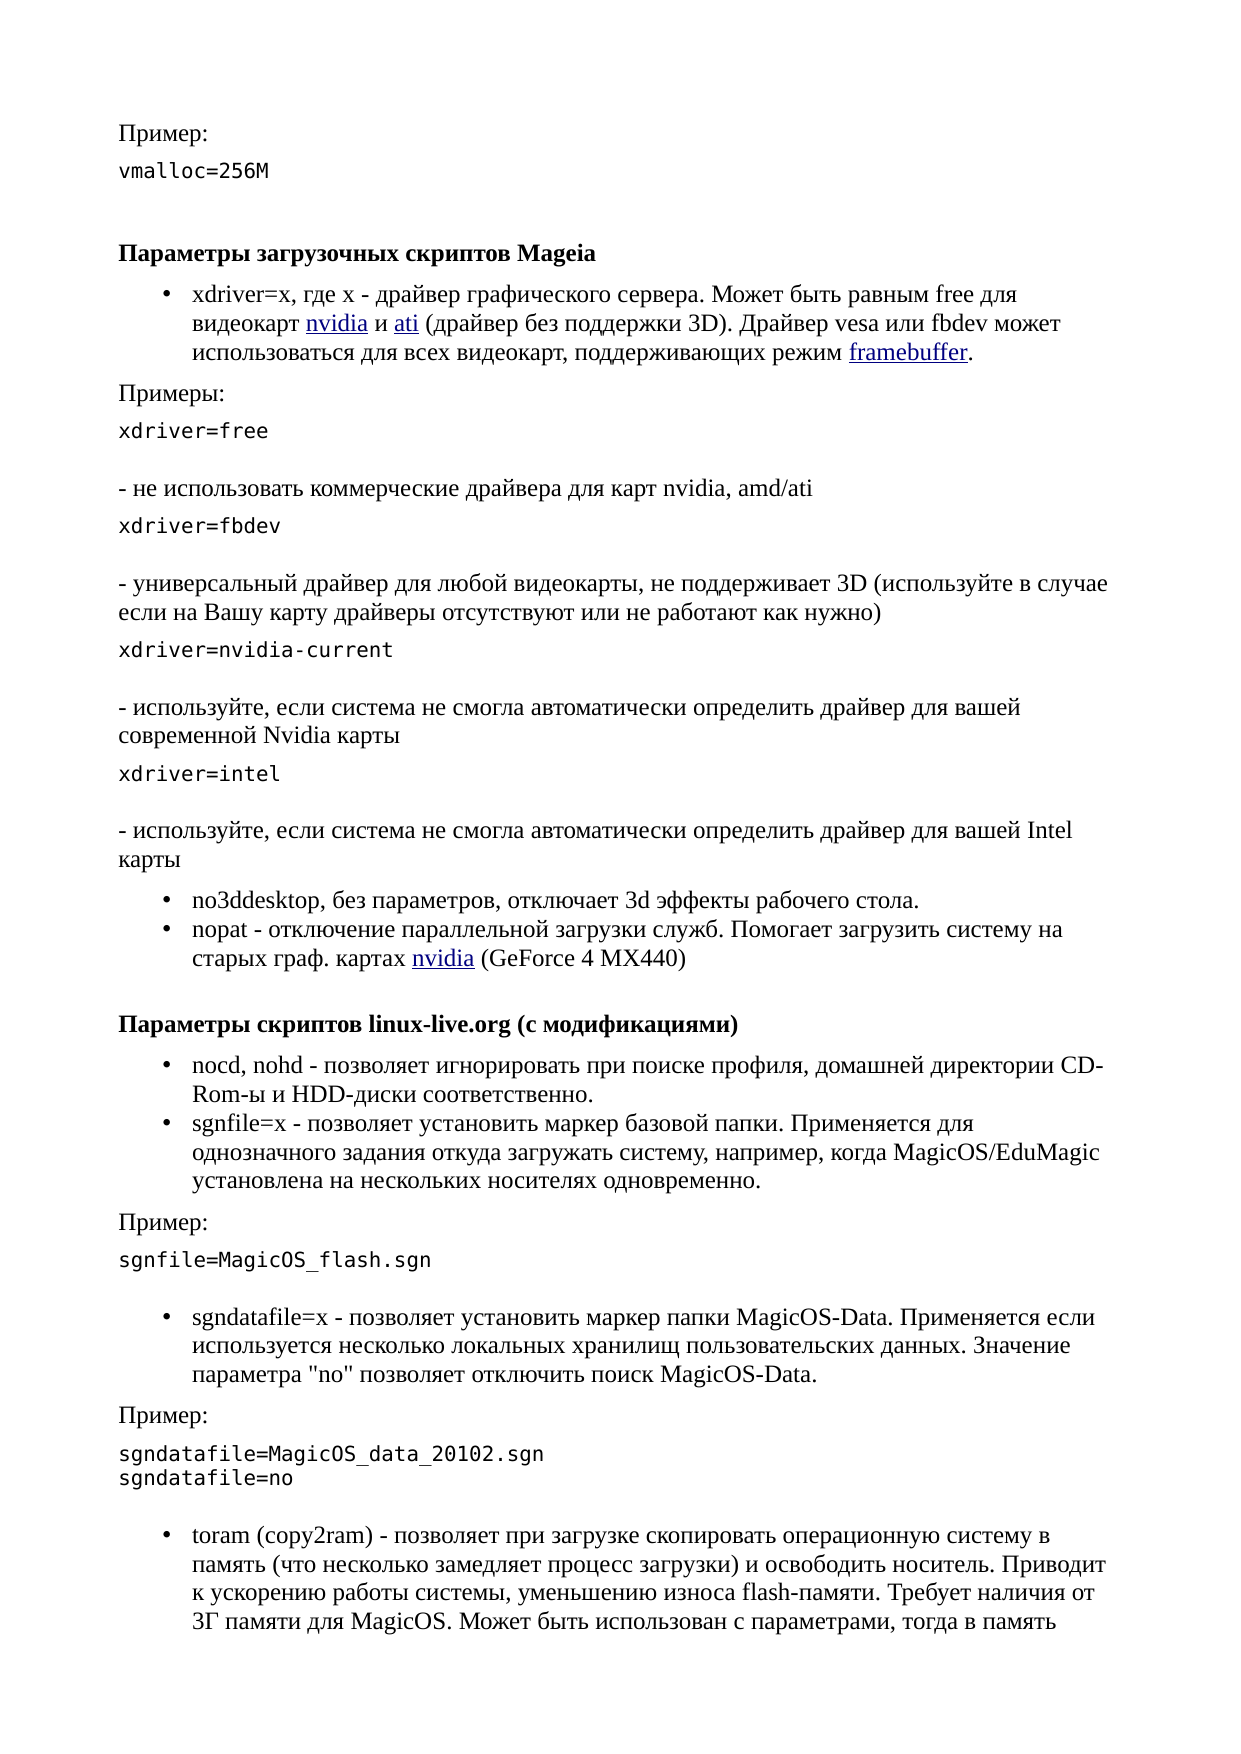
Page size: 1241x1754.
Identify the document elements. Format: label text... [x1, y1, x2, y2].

list sgnfile=x - позволяет установить маркер базовой папки. Применяется для однозначного задания откуда загружать систему, например, когда MagicOS/EduMagic установлена на нескольких носителях одновременно. [162, 1108, 1122, 1194]
list nocd, nohd - позволяет игнорировать при поиске профиля, домашней директории CD-Rom-ы и HDD-диски соответственно. [162, 1051, 1122, 1108]
text sgnfile=MagicOS_flash.sgn [118, 1248, 1122, 1272]
text xdriver=free [118, 419, 1122, 444]
text - универсальный драйвер для любой видеокарты, не поддерживает 3D (используйте в случае если на Вашу карту драйверы отсутствуют или не работают как нужно) [118, 568, 1122, 626]
list toram (copy2ram) - позволяет при загрузке скопировать операционную систему в память (что несколько замедляет процесс загрузки) и освободить носитель. Приводит к ускорению работы системы, уменьшению износа flash-памяти. Требует наличия от 3Г памяти для MagicOS. Может быть использован с параметрами, тогда в память [162, 1520, 1122, 1635]
text xdriver=fbdev [118, 514, 1122, 539]
text Пример: [118, 1207, 1122, 1236]
list nopat - отключение параллельной загрузки служб. Помогает загрузить систему на старых граф. картах nvidia (GeForce 4 MX440) [162, 914, 1122, 972]
text xdriver=intel [118, 762, 1122, 786]
list sgndatafile=x - позволяет установить маркер папки MagicOS-Data. Применяется если используется несколько локальных хранилищ пользовательских данных. Значение параметра "no" позволяет отключить поиск MagicOS-Data. [162, 1302, 1122, 1388]
text - используйте, если система не смогла автоматически определить драйвер для вашей Intel карты [118, 816, 1122, 873]
text Пример: [118, 1401, 1122, 1429]
subtitle Параметры загрузочных скриптов Mageia [118, 238, 1122, 267]
text Примеры: [118, 378, 1122, 407]
list xdriver=x, где x - драйвер графического сервера. Может быть равным free для видеокарт nvidia и ati (драйвер без поддержки 3D). Драйвер vesa или fbdev может использоваться для всех видеокарт, поддерживающих режим framebuffer. [162, 279, 1122, 366]
text - используйте, если система не смогла автоматически определить драйвер для вашей современной Nvidia карты [118, 692, 1122, 749]
subtitle Параметры скриптов linux-live.org (с модификациями) [118, 1009, 1122, 1038]
text xdriver=nvidia-current [118, 638, 1122, 662]
text vmalloc=256M [118, 159, 1122, 184]
text Пример: [118, 118, 1122, 147]
list no3ddesktop, без параметров, отключает 3d эффекты рабочего стола. [162, 886, 1122, 914]
text sgndatafile=no [118, 1466, 1122, 1490]
text - не использовать коммерческие драйвера для карт nvidia, amd/ati [118, 473, 1122, 502]
text sgndatafile=MagicOS_data_20102.sgn [118, 1442, 1122, 1466]
